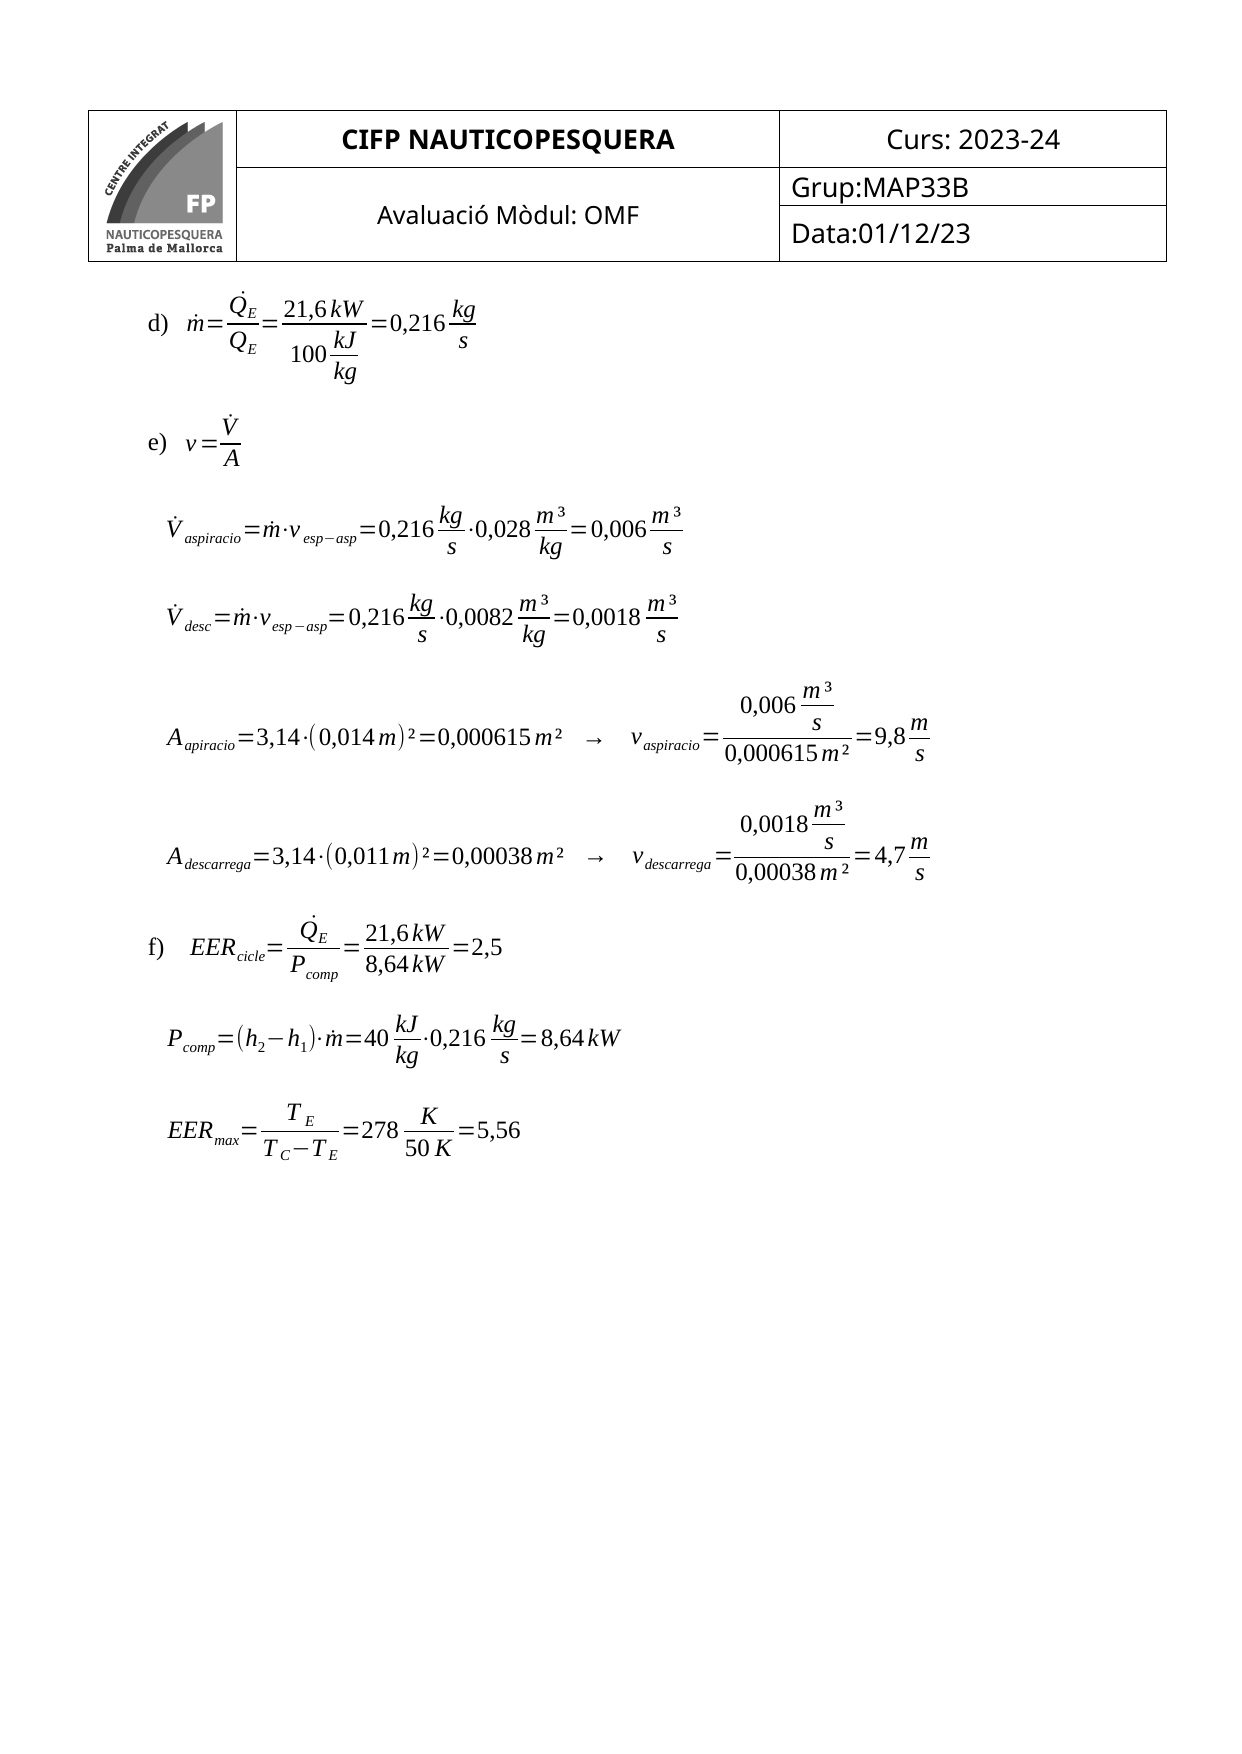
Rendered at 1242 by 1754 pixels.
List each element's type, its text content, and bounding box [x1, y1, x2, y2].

text d) [148, 290, 1094, 385]
text e) [148, 414, 1094, 473]
text → [148, 677, 1094, 767]
text f) [148, 915, 1094, 982]
text → [148, 796, 1094, 886]
picture [100, 111, 229, 260]
